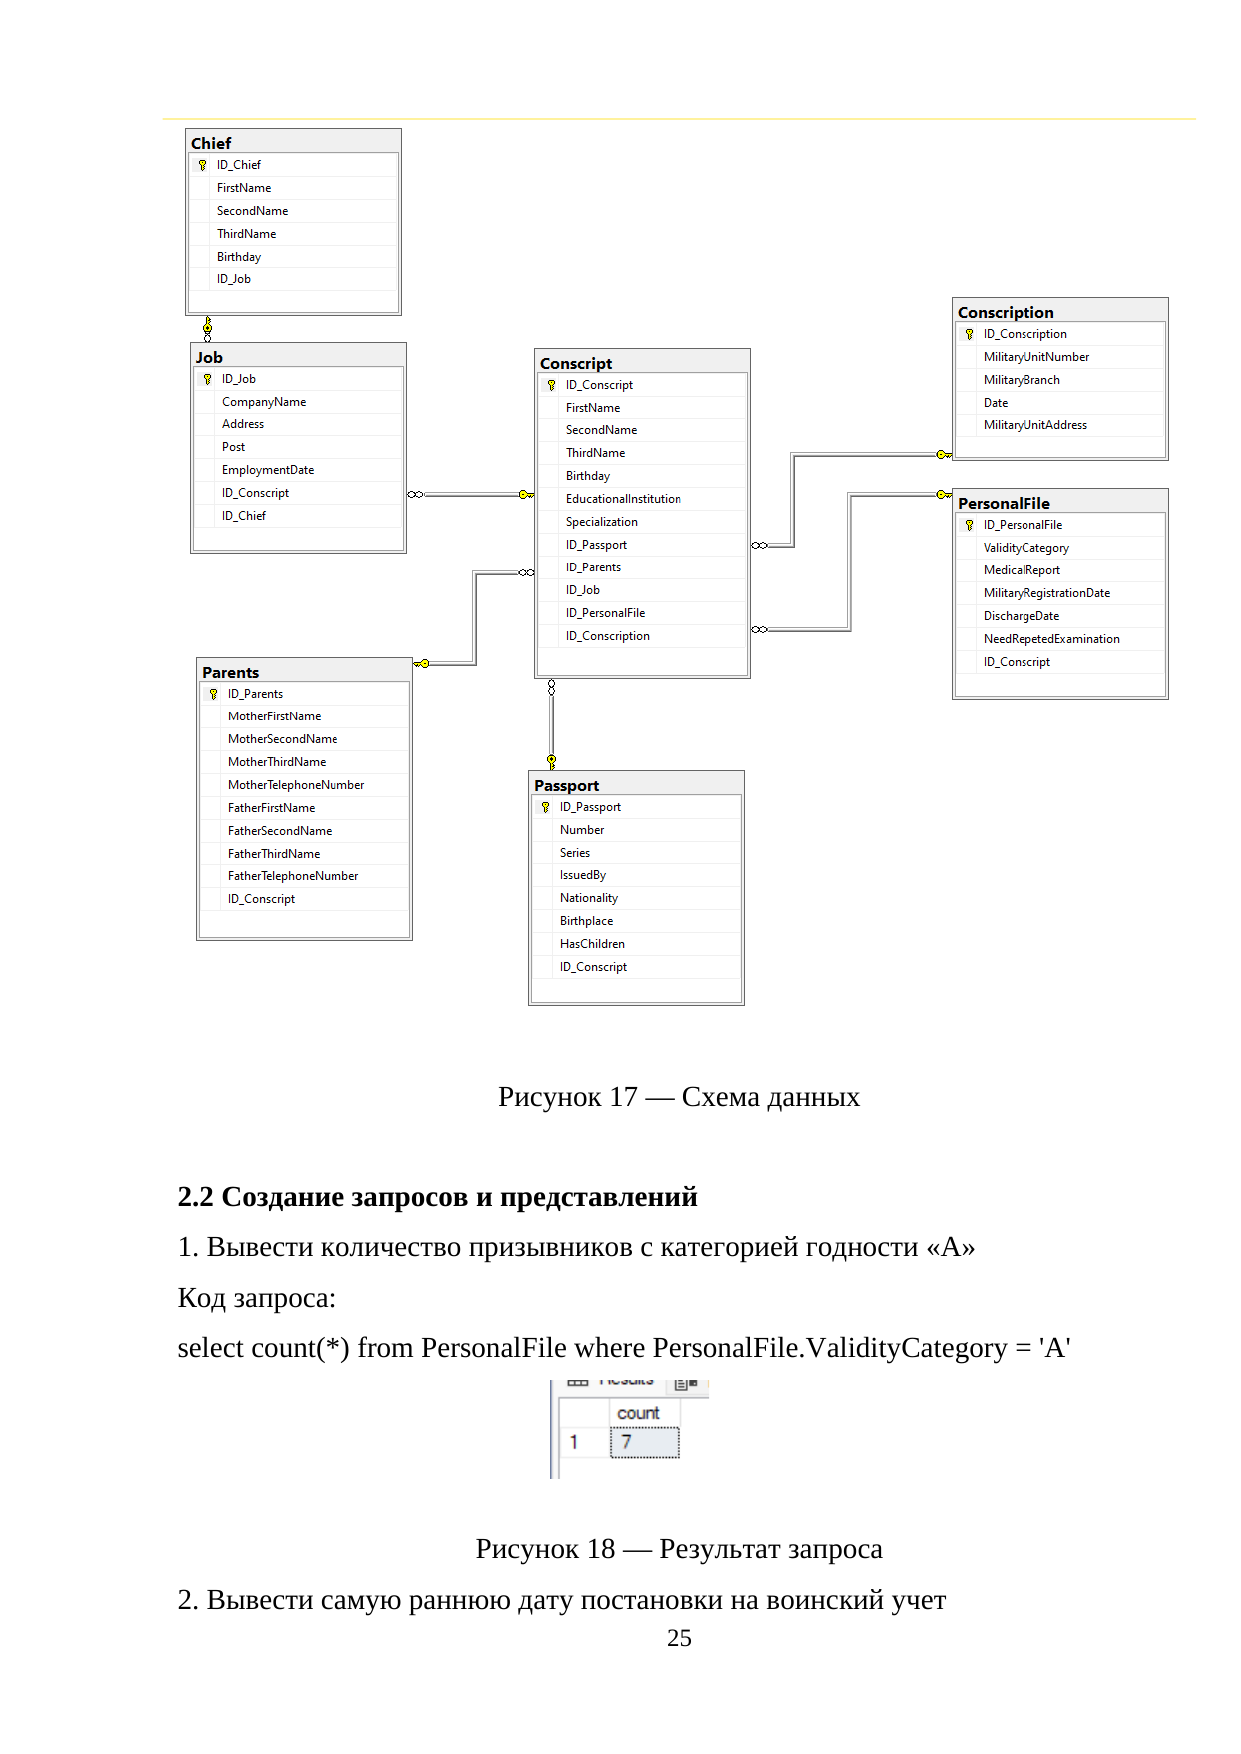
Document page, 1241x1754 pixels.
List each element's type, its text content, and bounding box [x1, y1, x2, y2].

text Рисунок 17 — Схема данных [177, 1079, 1181, 1112]
text 1. Вывести количество призывников с категорией годности «А» [177, 1229, 1181, 1263]
text 2. Вывести самую раннюю дату постановки на воинский учет [177, 1582, 1181, 1615]
text select count(*) from PersonalFile where PersonalFile.ValidityCategory = 'A' [177, 1330, 1181, 1364]
text Рисунок 18 — Результат запроса [177, 1531, 1181, 1565]
text Код запроса: [177, 1280, 1181, 1313]
subtitle 2.2 Создание запросов и представлений [177, 1179, 1181, 1213]
picture [162, 118, 1197, 1012]
picture [550, 1380, 710, 1479]
